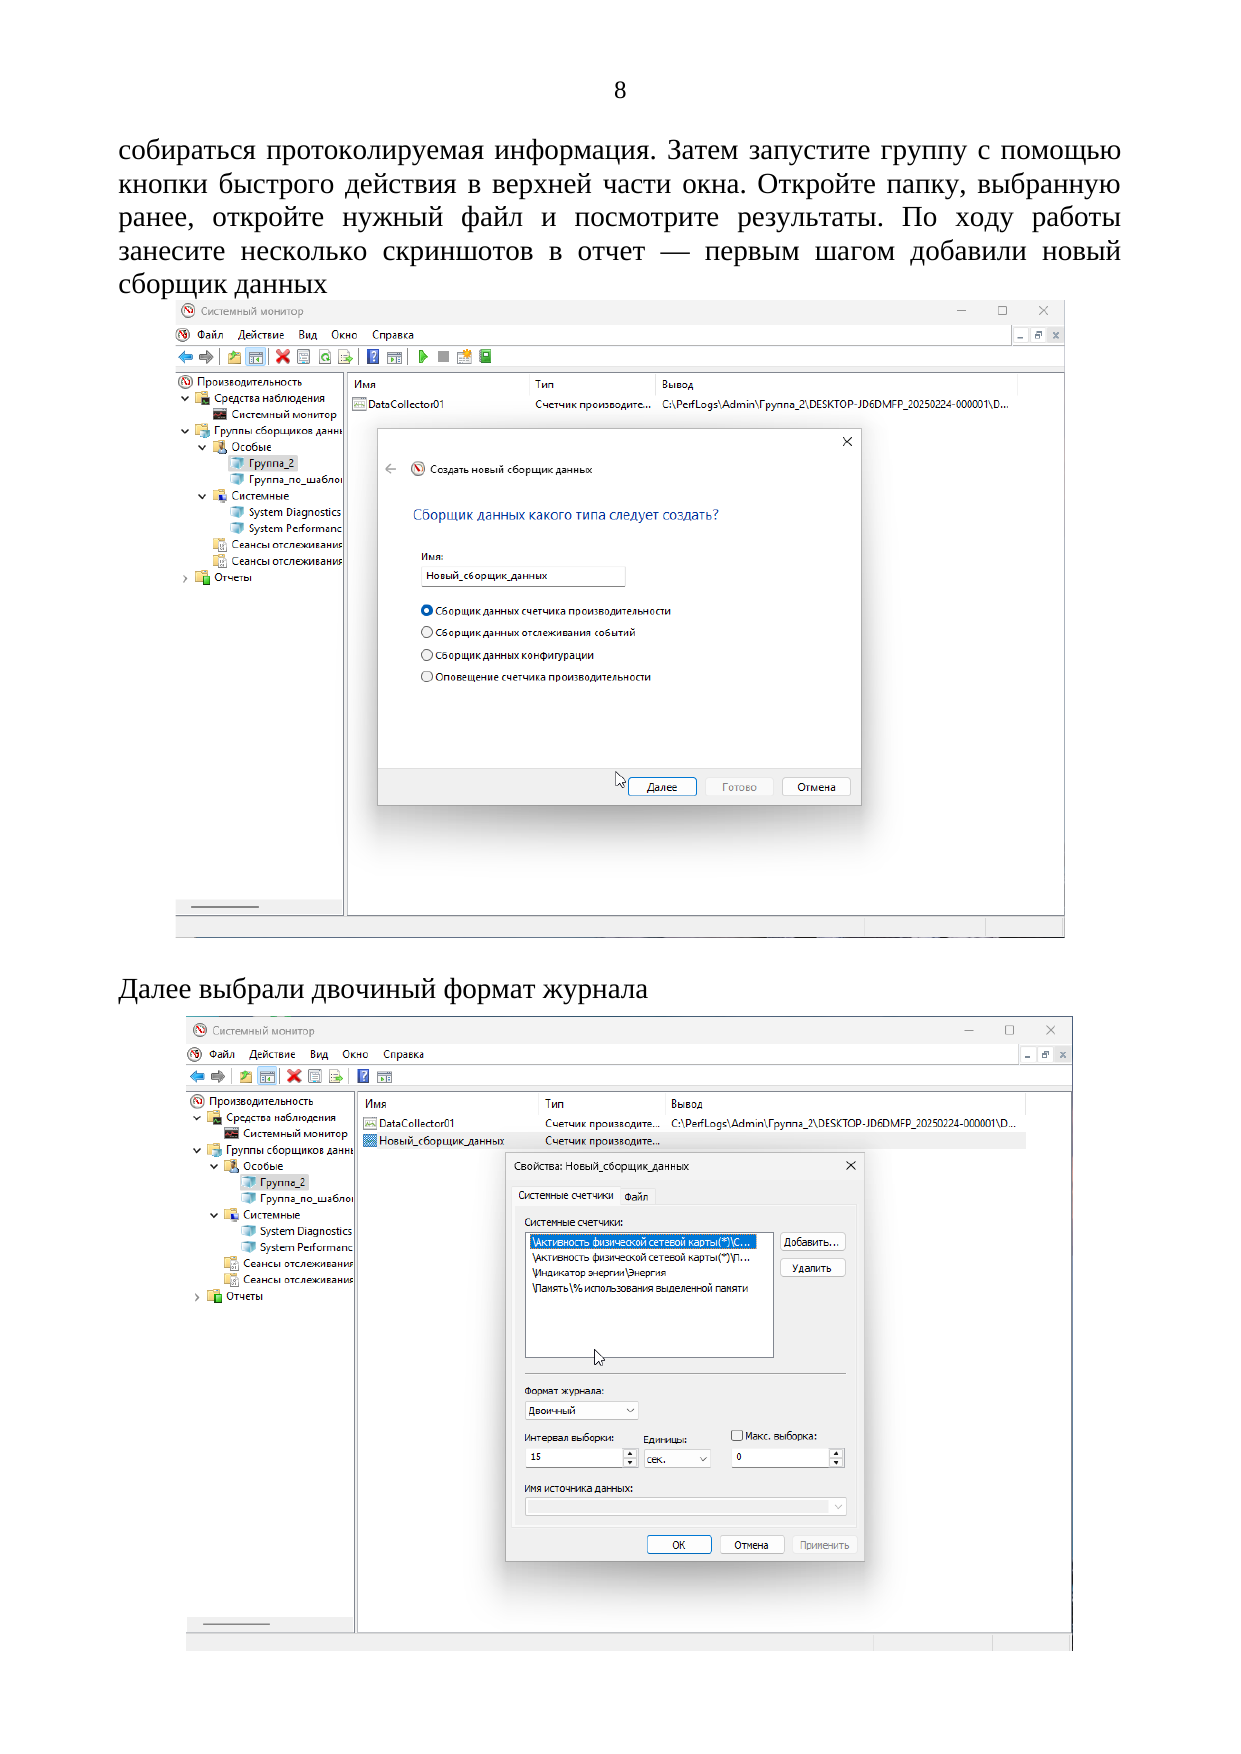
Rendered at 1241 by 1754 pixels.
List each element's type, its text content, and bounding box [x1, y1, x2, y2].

picture [175, 300, 1065, 938]
text Далее выбрали двочиный формат журнала [118, 971, 1122, 1004]
text собираться протоколируемая информация. Затем запустите группу с помощью кнопки быстрого действия в верхней части окна. Откройте папку, выбранную ранее, откройте нужный файл и посмотрите результаты. По ходу работы занесите несколько скриншотов в отчет — первым шагом добавили новый сборщик данных [118, 132, 1122, 300]
picture [186, 1016, 1073, 1651]
